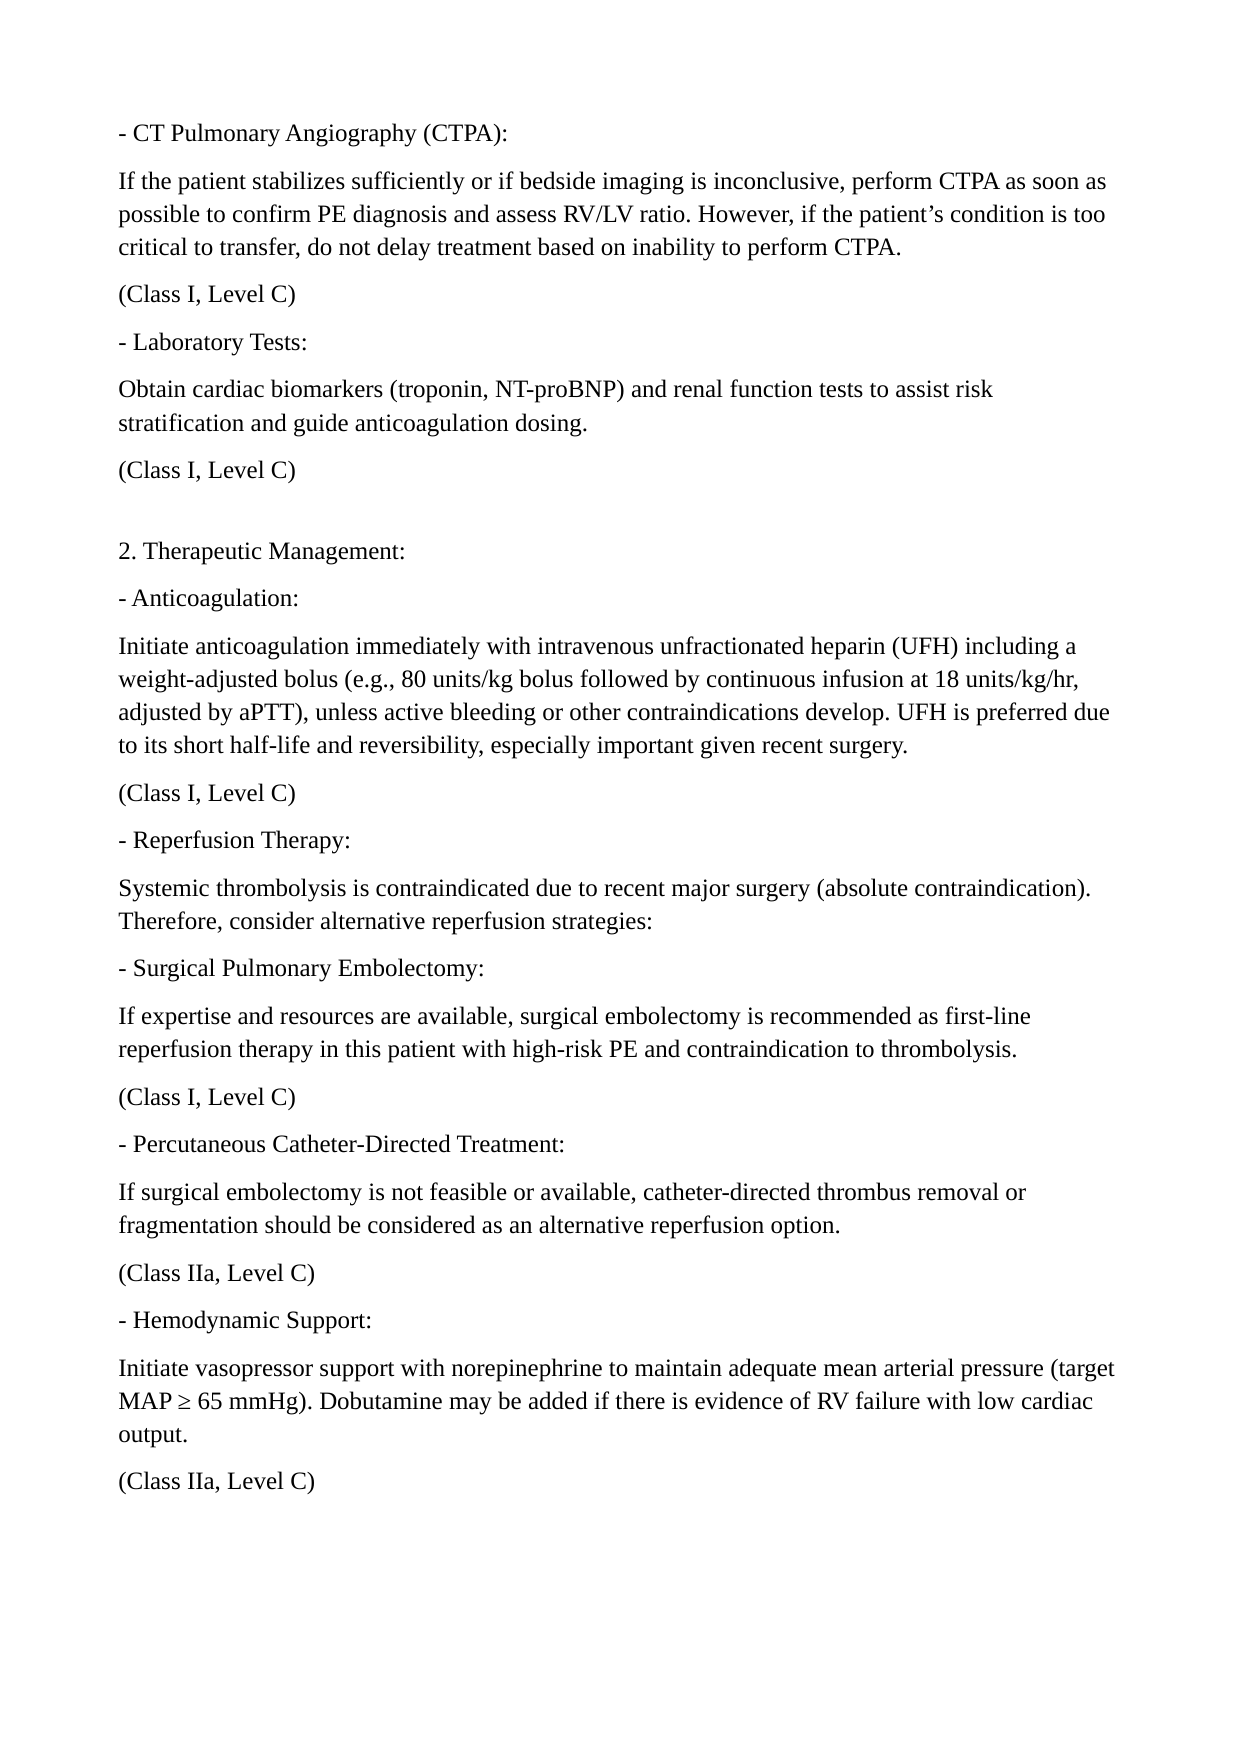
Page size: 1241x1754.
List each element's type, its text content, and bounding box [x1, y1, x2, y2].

text (Class I, Level C) [118, 279, 1122, 308]
text - Anticoagulation: [118, 583, 1122, 612]
text - Percutaneous Catheter-Directed Treatment: [118, 1129, 1122, 1158]
text (Class IIa, Level C) [118, 1258, 1122, 1286]
text (Class IIa, Level C) [118, 1466, 1122, 1495]
text (Class I, Level C) [118, 1082, 1122, 1111]
text - Laboratory Tests: [118, 327, 1122, 356]
text - Hemodynamic Support: [118, 1305, 1122, 1334]
text (Class I, Level C) [118, 778, 1122, 806]
text If the patient stabilizes sufficiently or if bedside imaging is inconclusive, perform CTPA as soon as possible to confirm PE diagnosis and assess RV/LV ratio. However, if the patient’s condition is too critical to transfer, do not delay treatment based on inability to perform CTPA. [118, 166, 1122, 261]
text (Class I, Level C) [118, 455, 1122, 517]
text - Surgical Pulmonary Embolectomy: [118, 953, 1122, 982]
text Initiate anticoagulation immediately with intravenous unfractionated heparin (UFH) including a weight-adjusted bolus (e.g., 80 units/kg bolus followed by continuous infusion at 18 units/kg/hr, adjusted by aPTT), unless active bleeding or other contraindications develop. UFH is preferred due to its short half-life and reversibility, especially important given recent surgery. [118, 631, 1122, 759]
text 2. Therapeutic Management: [118, 536, 1122, 564]
text Initiate vasopressor support with norepinephrine to maintain adequate mean arterial pressure (target MAP ≥ 65 mmHg). Dobutamine may be added if there is evidence of RV failure with low cardiac output. [118, 1353, 1122, 1448]
text Systemic thrombolysis is contraindicated due to recent major surgery (absolute contraindication). Therefore, consider alternative reperfusion strategies: [118, 873, 1122, 935]
text - CT Pulmonary Angiography (CTPA): [118, 118, 1122, 147]
text - Reperfusion Therapy: [118, 825, 1122, 854]
text If expertise and resources are available, surgical embolectomy is recommended as first-line reperfusion therapy in this patient with high-risk PE and contraindication to thrombolysis. [118, 1001, 1122, 1063]
text If surgical embolectomy is not feasible or available, catheter-directed thrombus removal or fragmentation should be considered as an alternative reperfusion option. [118, 1177, 1122, 1239]
text Obtain cardiac biomarkers (troponin, NT-proBNP) and renal function tests to assist risk stratification and guide anticoagulation dosing. [118, 374, 1122, 436]
